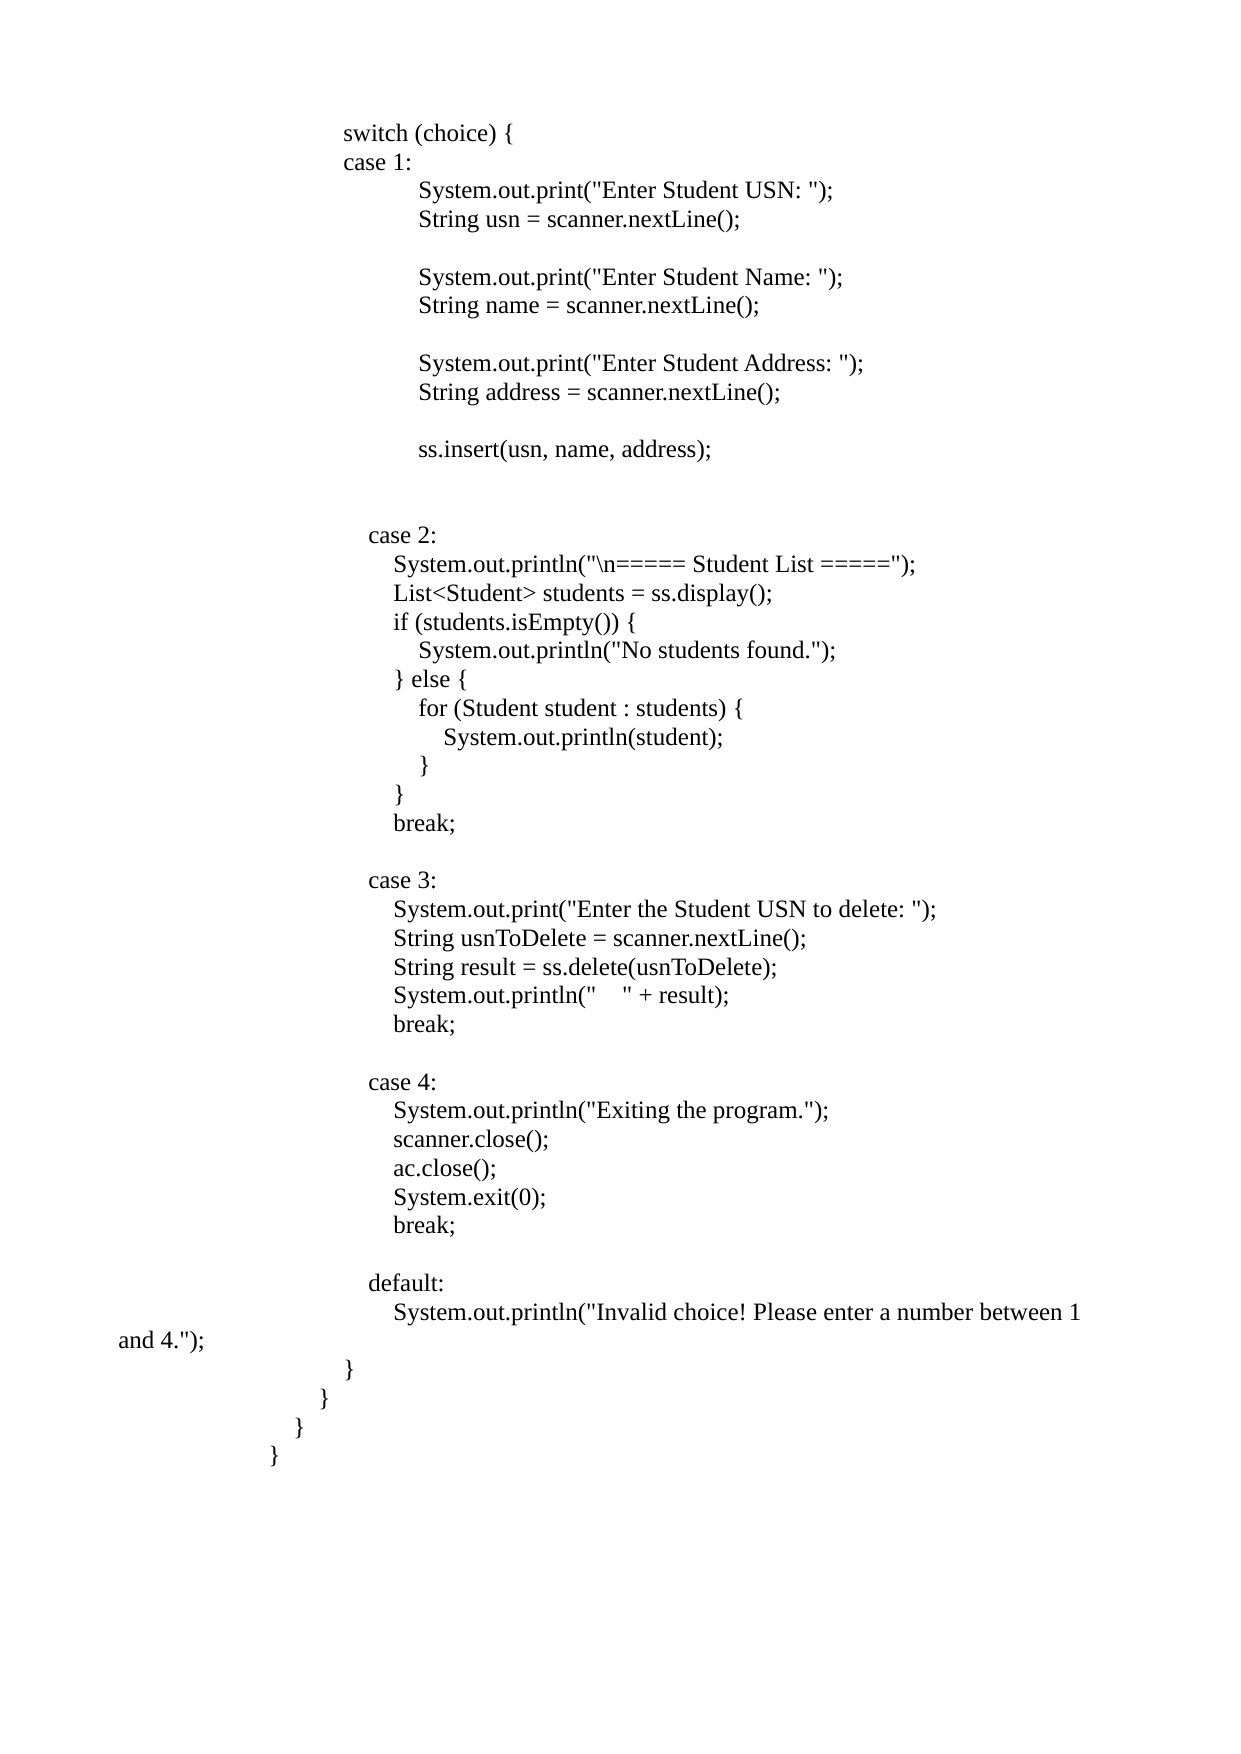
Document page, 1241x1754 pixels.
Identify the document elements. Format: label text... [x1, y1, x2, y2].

text if (students.isEmpty()) { [118, 607, 1122, 636]
text System.out.println("\n===== Student List ====="); [118, 549, 1122, 578]
text List<Student> students = ss.display(); [118, 578, 1122, 607]
text } [118, 1441, 1122, 1469]
text break; [118, 808, 1122, 837]
text String name = scanner.nextLine(); [118, 291, 1122, 319]
text System.exit(0); [118, 1182, 1122, 1211]
text } [118, 779, 1122, 808]
text } [118, 1412, 1122, 1441]
text break; [118, 1009, 1122, 1038]
text System.out.print("Enter the Student USN to delete: "); [118, 894, 1122, 923]
text case 4: [118, 1067, 1122, 1096]
text } [118, 1354, 1122, 1383]
text switch (choice) { [118, 118, 1122, 147]
text System.out.println(student); [118, 722, 1122, 751]
text System.out.print("Enter Student USN: "); [118, 176, 1122, 204]
text break; [118, 1211, 1122, 1239]
text } else { [118, 664, 1122, 693]
text String result = ss.delete(usnToDelete); [118, 952, 1122, 981]
text case 2: [118, 521, 1122, 549]
text System.out.println("🔹 " + result); [118, 981, 1122, 1009]
text System.out.print("Enter Student Address: "); [118, 348, 1122, 377]
text System.out.println("No students found."); [118, 636, 1122, 664]
text for (Student student : students) { [118, 693, 1122, 722]
text scanner.close(); [118, 1124, 1122, 1153]
text String usnToDelete = scanner.nextLine(); [118, 923, 1122, 952]
text System.out.println("Exiting the program."); [118, 1096, 1122, 1124]
text System.out.println("Invalid choice! Please enter a number between 1 and 4."); [118, 1297, 1122, 1354]
text } [118, 751, 1122, 779]
text String address = scanner.nextLine(); [118, 377, 1122, 406]
text case 3: [118, 866, 1122, 894]
text System.out.print("Enter Student Name: "); [118, 262, 1122, 291]
text default: [118, 1268, 1122, 1297]
text ss.insert(usn, name, address); [118, 434, 1122, 463]
text case 1: [118, 147, 1122, 176]
text } [118, 1383, 1122, 1412]
text ac.close(); [118, 1153, 1122, 1182]
text String usn = scanner.nextLine(); [118, 204, 1122, 233]
